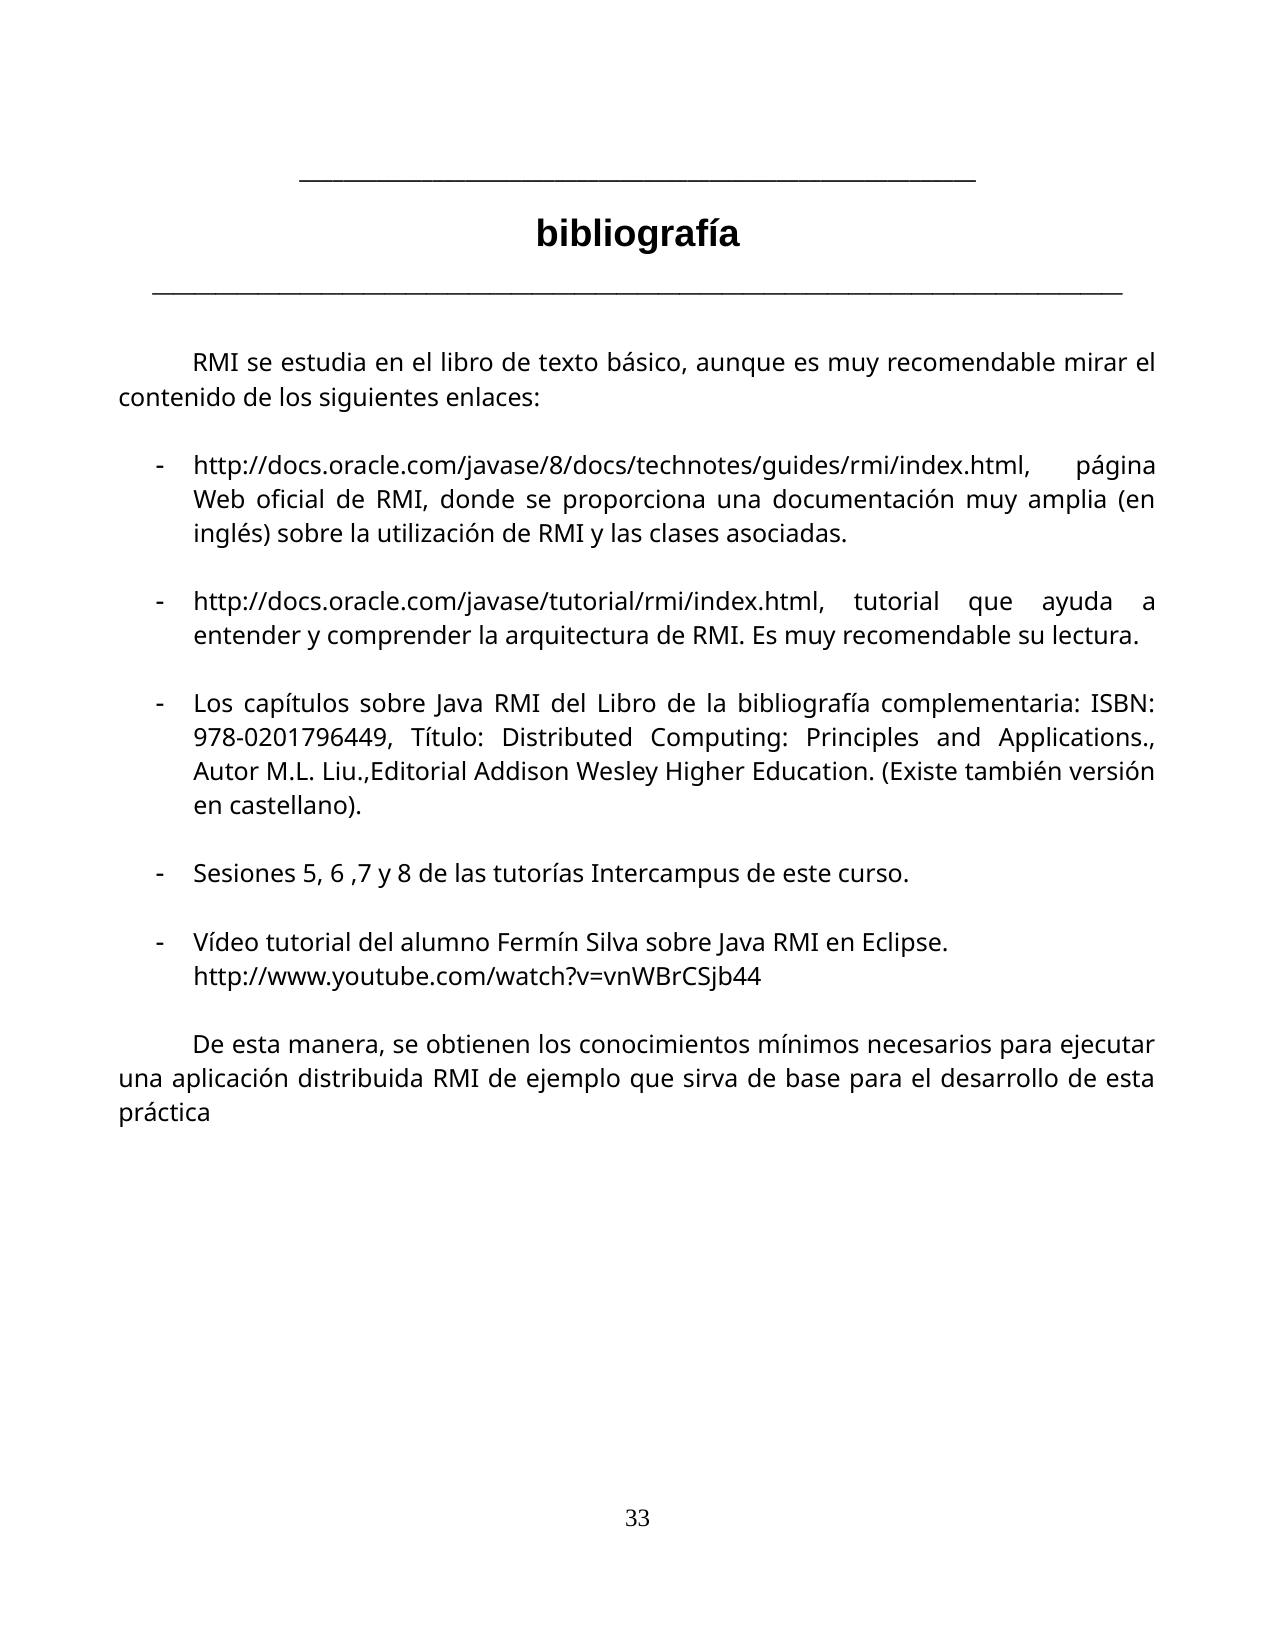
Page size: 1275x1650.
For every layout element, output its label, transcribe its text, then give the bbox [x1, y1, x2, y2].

list Sesiones 5, 6 ,7 y 8 de las tutorías Intercampus de este curso. [156, 856, 1157, 890]
list Vídeo tutorial del alumno Fermín Silva sobre Java RMI en Eclipse. [156, 924, 1157, 958]
text De esta manera, se obtienen los conocimientos mínimos necesarios para ejecutar una aplicación distribuida RMI de ejemplo que sirva de base para el desarrollo de esta práctica [118, 1026, 1157, 1128]
text RMI se estudia en el libro de texto básico, aunque es muy recomendable mirar el contenido de los siguientes enlaces: [118, 345, 1157, 413]
subtitle bibliografía ______________________________________________ [118, 211, 1157, 298]
list http://www.youtube.com/watch?v=vnWBrCSjb44 [156, 958, 1157, 992]
list Los capítulos sobre Java RMI del Libro de la bibliografía complementaria: ISBN: 978-0201796449, Título: Distributed Computing: Principles and Applications., Autor M.L. Liu.,Editorial Addison Wesley Higher Education. (Existe también versión en castellano). [156, 686, 1157, 822]
list http://docs.oracle.com/javase/tutorial/rmi/index.html, tutorial que ayuda a entender y comprender la arquitectura de RMI. Es muy recomendable su lectura. [156, 583, 1157, 652]
list http://docs.oracle.com/javase/8/docs/technotes/guides/rmi/index.html, página Web oficial de RMI, donde se proporciona una documentación muy amplia (en inglés) sobre la utilización de RMI y las clases asociadas. [156, 447, 1157, 549]
text _____________________________________________________________ [118, 152, 1157, 186]
